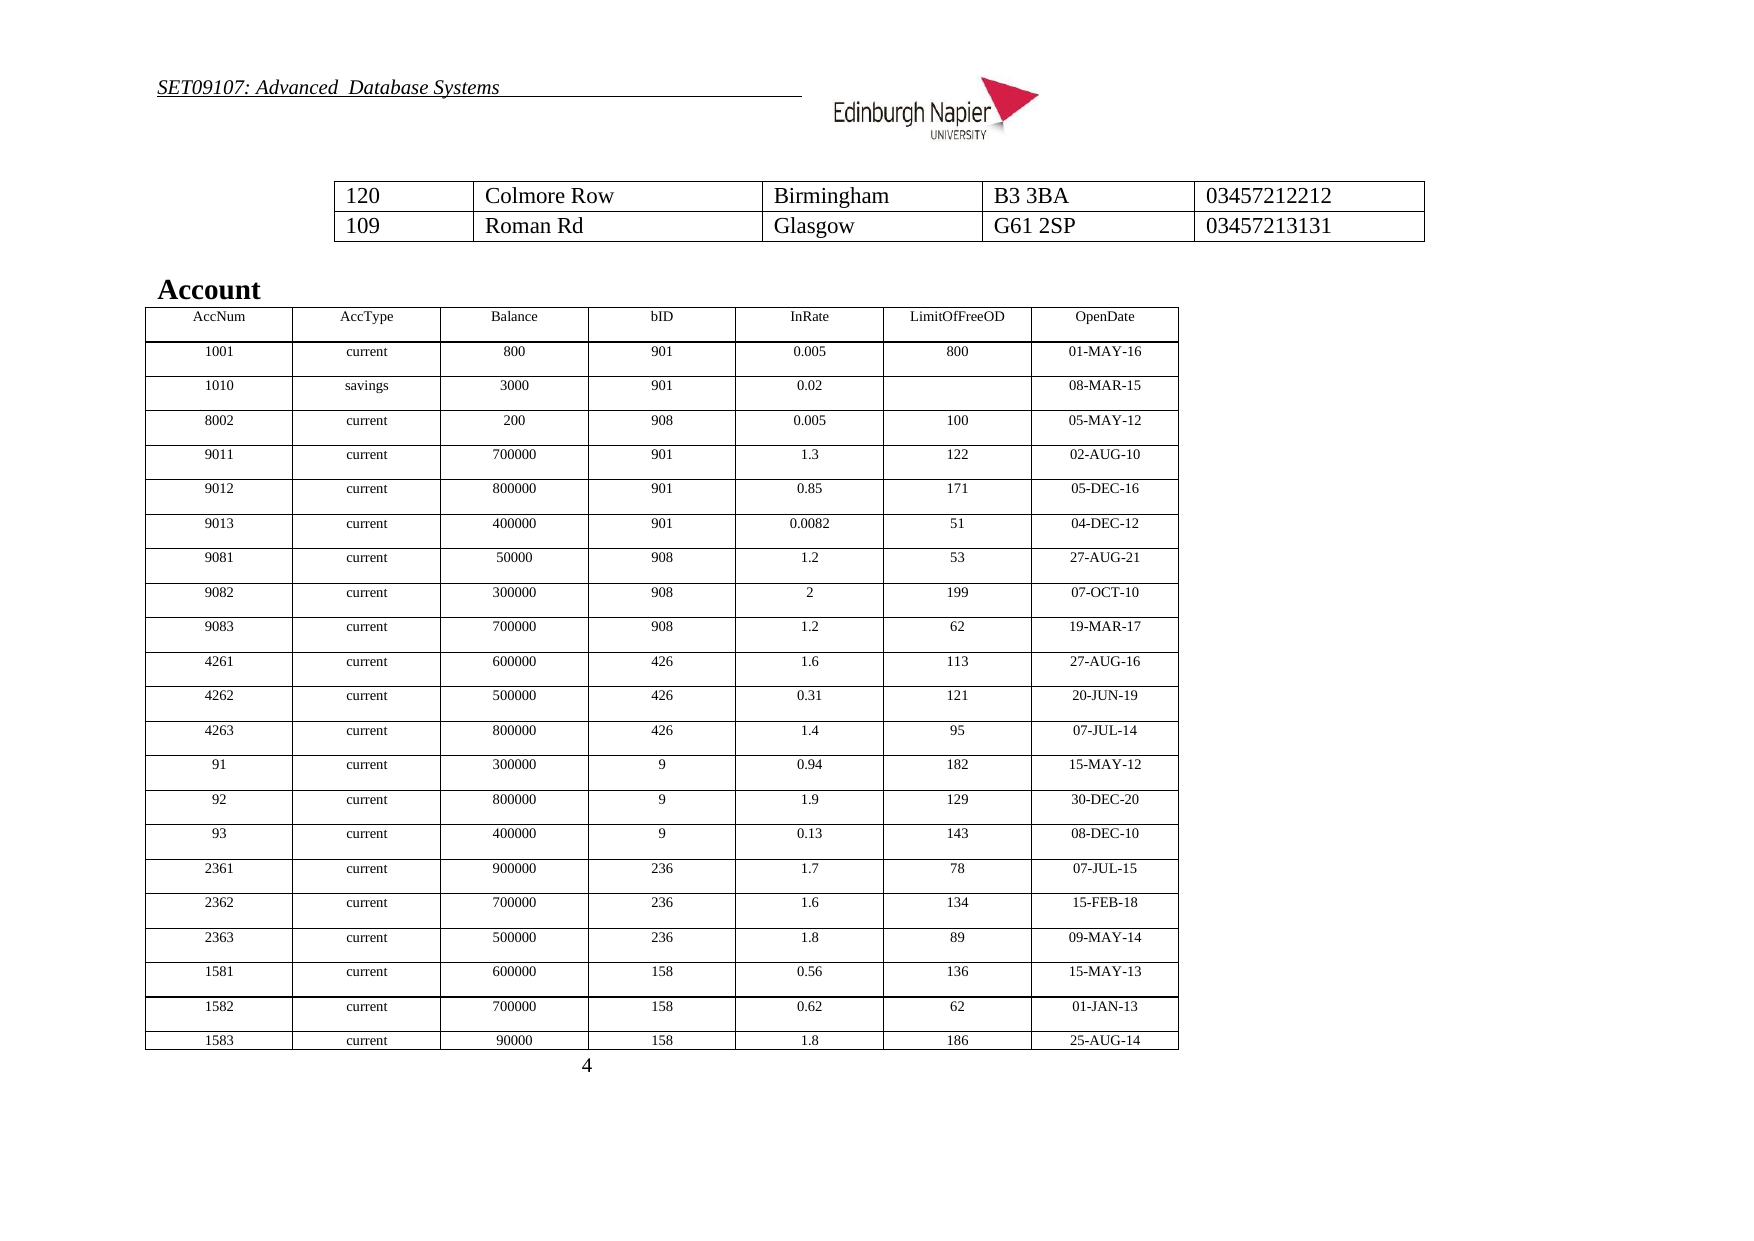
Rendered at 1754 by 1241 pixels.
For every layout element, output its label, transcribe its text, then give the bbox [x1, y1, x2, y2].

table_cell 07-JUL-15 [1032, 860, 1178, 893]
table_cell 800000 [441, 722, 588, 755]
table_cell current [293, 411, 440, 445]
table_cell 1001 [146, 343, 292, 376]
table_cell 186 [884, 1032, 1031, 1049]
table_cell 236 [589, 860, 735, 893]
table_cell 1.6 [736, 894, 883, 927]
table_cell 600000 [441, 963, 588, 996]
table_cell 9013 [146, 515, 292, 548]
table_cell 113 [884, 653, 1031, 686]
table_cell current [293, 687, 440, 721]
table_cell 901 [589, 480, 735, 514]
table_cell 171 [884, 480, 1031, 514]
table_cell 800 [441, 343, 588, 376]
table_cell 901 [589, 377, 735, 410]
table_header OpenDate [1032, 308, 1178, 341]
table_header LimitOfFreeOD [884, 308, 1031, 341]
table_cell 0.94 [736, 756, 883, 789]
table_cell 1.8 [736, 1032, 883, 1049]
table_cell 109 [335, 212, 473, 241]
table_cell 01-MAY-16 [1032, 343, 1178, 376]
table_cell 53 [884, 549, 1031, 583]
table_cell 15-FEB-18 [1032, 894, 1178, 927]
table_cell Birmingham [763, 182, 982, 211]
table_cell 89 [884, 929, 1031, 962]
table_header bID [589, 308, 735, 341]
table_cell 120 [335, 182, 473, 211]
table_cell 1.2 [736, 618, 883, 652]
table_cell current [293, 963, 440, 996]
table_cell Roman Rd [474, 212, 762, 241]
table_cell 3000 [441, 377, 588, 410]
table_cell 8002 [146, 411, 292, 445]
table_cell current [293, 343, 440, 376]
table_cell 426 [589, 722, 735, 755]
table_header AccNum [146, 308, 292, 341]
table_cell 9082 [146, 584, 292, 617]
table_cell 129 [884, 791, 1031, 824]
table_cell 300000 [441, 584, 588, 617]
table_cell 700000 [441, 618, 588, 652]
table_cell 136 [884, 963, 1031, 996]
table_cell 400000 [441, 515, 588, 548]
table_header AccType [293, 308, 440, 341]
table_cell 15-MAY-13 [1032, 963, 1178, 996]
table_cell 20-JUN-19 [1032, 687, 1178, 721]
table_cell 908 [589, 618, 735, 652]
table_cell current [293, 549, 440, 583]
table_cell 158 [589, 998, 735, 1031]
table_cell 92 [146, 791, 292, 824]
table_cell B3 3BA [983, 182, 1194, 211]
table_cell 500000 [441, 929, 588, 962]
table_cell 08-MAR-15 [1032, 377, 1178, 410]
table_cell 04-DEC-12 [1032, 515, 1178, 548]
table_cell 1582 [146, 998, 292, 1031]
table_header Balance [441, 308, 588, 341]
table_cell 9 [589, 791, 735, 824]
table_cell 09-MAY-14 [1032, 929, 1178, 962]
table_cell 800000 [441, 480, 588, 514]
table_cell 50000 [441, 549, 588, 583]
table_cell current [293, 515, 440, 548]
table_cell 95 [884, 722, 1031, 755]
table_header InRate [736, 308, 883, 341]
table_cell savings [293, 377, 440, 410]
table_cell 02-AUG-10 [1032, 446, 1178, 479]
table_cell 908 [589, 411, 735, 445]
table_cell current [293, 584, 440, 617]
table_cell 01-JAN-13 [1032, 998, 1178, 1031]
table_cell 4261 [146, 653, 292, 686]
table_cell current [293, 480, 440, 514]
table_cell current [293, 825, 440, 858]
table_cell Colmore Row [474, 182, 762, 211]
table_cell 78 [884, 860, 1031, 893]
table_cell 4263 [146, 722, 292, 755]
table_cell 236 [589, 894, 735, 927]
table_cell 199 [884, 584, 1031, 617]
table_cell 1010 [146, 377, 292, 410]
table_cell 122 [884, 446, 1031, 479]
table_cell 0.13 [736, 825, 883, 858]
table_cell 30-DEC-20 [1032, 791, 1178, 824]
table_cell 426 [589, 687, 735, 721]
table_cell 0.56 [736, 963, 883, 996]
table_cell 901 [589, 446, 735, 479]
table_cell 0.02 [736, 377, 883, 410]
table_cell 908 [589, 549, 735, 583]
table_cell 1.9 [736, 791, 883, 824]
table_cell 1.3 [736, 446, 883, 479]
table_cell 1.6 [736, 653, 883, 686]
table_cell current [293, 860, 440, 893]
table_cell 15-MAY-12 [1032, 756, 1178, 789]
table_cell 0.85 [736, 480, 883, 514]
table_cell current [293, 929, 440, 962]
table_cell 901 [589, 515, 735, 548]
subtitle Account [157, 272, 1602, 306]
table_cell 2363 [146, 929, 292, 962]
table_cell 143 [884, 825, 1031, 858]
table_cell 0.31 [736, 687, 883, 721]
table_cell current [293, 618, 440, 652]
table_cell 908 [589, 584, 735, 617]
table_cell 2362 [146, 894, 292, 927]
table_cell current [293, 791, 440, 824]
table_cell current [293, 722, 440, 755]
table_cell 134 [884, 894, 1031, 927]
table_cell 0.0082 [736, 515, 883, 548]
table_cell 1.8 [736, 929, 883, 962]
table_cell 300000 [441, 756, 588, 789]
table_cell 03457213131 [1195, 212, 1424, 241]
table_cell 9081 [146, 549, 292, 583]
table_cell 62 [884, 618, 1031, 652]
table_cell 0.62 [736, 998, 883, 1031]
table_cell current [293, 1032, 440, 1049]
table_cell 182 [884, 756, 1031, 789]
table_cell 100 [884, 411, 1031, 445]
table_cell 05-DEC-16 [1032, 480, 1178, 514]
table_cell current [293, 446, 440, 479]
table_cell 07-JUL-14 [1032, 722, 1178, 755]
table_cell 1.4 [736, 722, 883, 755]
table_cell 4262 [146, 687, 292, 721]
table_cell 27-AUG-21 [1032, 549, 1178, 583]
table_cell current [293, 756, 440, 789]
table_cell 800000 [441, 791, 588, 824]
table_cell 158 [589, 963, 735, 996]
table_cell Glasgow [763, 212, 982, 241]
table_cell 9083 [146, 618, 292, 652]
table_cell 25-AUG-14 [1032, 1032, 1178, 1049]
table_cell 03457212212 [1195, 182, 1424, 211]
table_cell 91 [146, 756, 292, 789]
table_cell 1.2 [736, 549, 883, 583]
table_cell 9 [589, 825, 735, 858]
table_cell current [293, 653, 440, 686]
table_cell 62 [884, 998, 1031, 1031]
table_cell 700000 [441, 894, 588, 927]
table_cell 426 [589, 653, 735, 686]
table_cell 51 [884, 515, 1031, 548]
table_cell current [293, 894, 440, 927]
table_cell 700000 [441, 998, 588, 1031]
table_cell 500000 [441, 687, 588, 721]
table_cell 05-MAY-12 [1032, 411, 1178, 445]
table_cell 236 [589, 929, 735, 962]
table_cell 0.005 [736, 343, 883, 376]
table_cell current [293, 998, 440, 1031]
table_cell 2 [736, 584, 883, 617]
table_cell 27-AUG-16 [1032, 653, 1178, 686]
table_cell 1.7 [736, 860, 883, 893]
table_cell [884, 377, 1031, 410]
table_cell 200 [441, 411, 588, 445]
table_cell 90000 [441, 1032, 588, 1049]
table_cell 901 [589, 343, 735, 376]
table_cell 1581 [146, 963, 292, 996]
table_cell 9 [589, 756, 735, 789]
table_cell 9012 [146, 480, 292, 514]
table_cell 08-DEC-10 [1032, 825, 1178, 858]
table_cell 900000 [441, 860, 588, 893]
table_cell 1583 [146, 1032, 292, 1049]
table_cell 800 [884, 343, 1031, 376]
table_cell 19-MAR-17 [1032, 618, 1178, 652]
table_cell 9011 [146, 446, 292, 479]
table_cell 93 [146, 825, 292, 858]
table_cell 121 [884, 687, 1031, 721]
table_cell 2361 [146, 860, 292, 893]
table_cell 400000 [441, 825, 588, 858]
table_cell 600000 [441, 653, 588, 686]
table_cell G61 2SP [983, 212, 1194, 241]
table_cell 07-OCT-10 [1032, 584, 1178, 617]
table_cell 700000 [441, 446, 588, 479]
table_cell 158 [589, 1032, 735, 1049]
table_cell 0.005 [736, 411, 883, 445]
